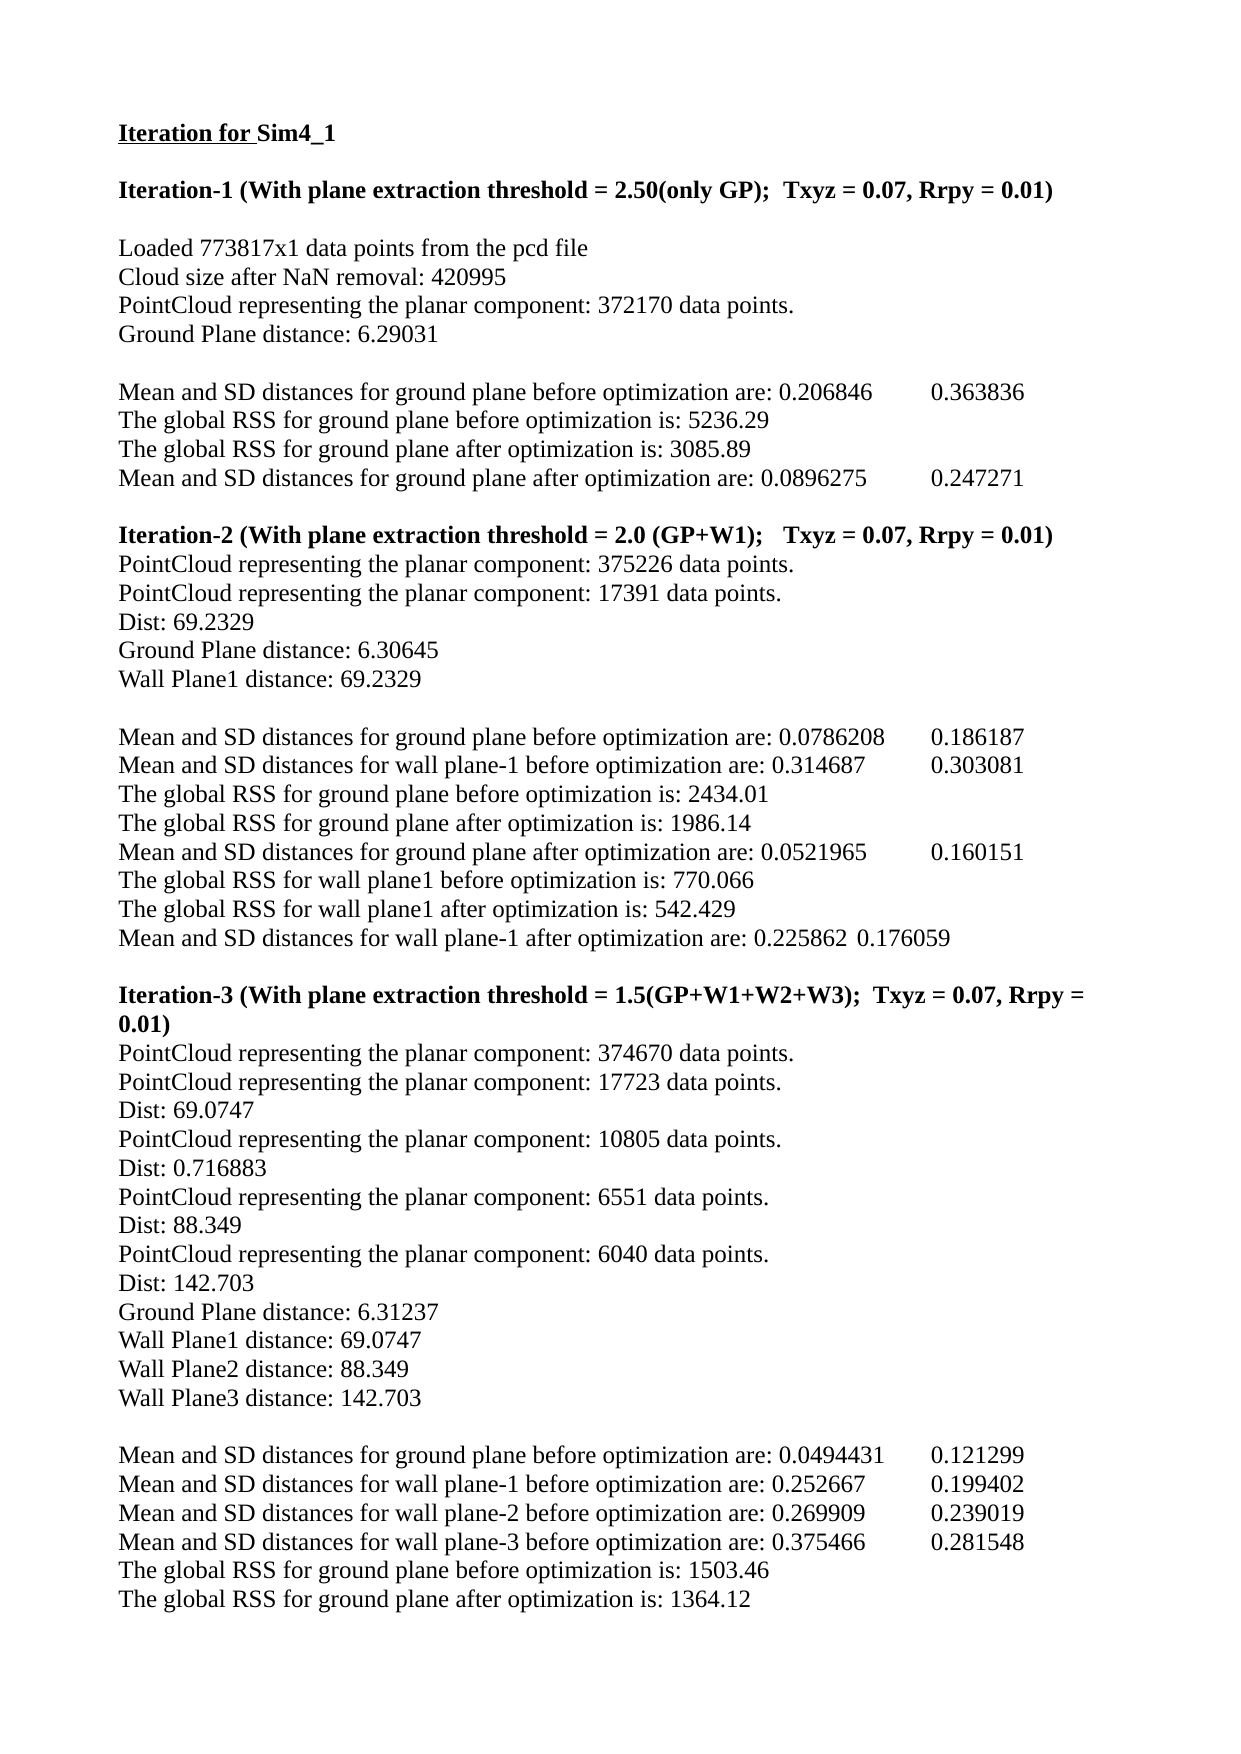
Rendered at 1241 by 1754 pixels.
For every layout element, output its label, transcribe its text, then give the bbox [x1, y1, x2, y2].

text Mean and SD distances for ground plane after optimization are: 0.0896275 0.247271 [118, 463, 1122, 492]
text Wall Plane2 distance: 88.349 [118, 1354, 1122, 1383]
text Cloud size after NaN removal: 420995 [118, 262, 1122, 291]
text Iteration-1 (With plane extraction threshold = 2.50(only GP); Txyz = 0.07, Rrpy = 0.01) [118, 176, 1122, 204]
text Dist: 69.2329 [118, 607, 1122, 636]
text Dist: 69.0747 [118, 1096, 1122, 1124]
text Mean and SD distances for ground plane before optimization are: 0.206846 0.363836 [118, 377, 1122, 406]
text The global RSS for ground plane after optimization is: 3085.89 [118, 434, 1122, 463]
text Dist: 88.349 [118, 1211, 1122, 1239]
text PointCloud representing the planar component: 6551 data points. [118, 1182, 1122, 1211]
text Mean and SD distances for ground plane before optimization are: 0.0494431 0.121299 [118, 1441, 1122, 1469]
text Mean and SD distances for wall plane-3 before optimization are: 0.375466 0.281548 [118, 1527, 1122, 1556]
text Dist: 142.703 [118, 1268, 1122, 1297]
text Iteration-2 (With plane extraction threshold = 2.0 (GP+W1); Txyz = 0.07, Rrpy = 0.01) [118, 521, 1122, 549]
text PointCloud representing the planar component: 372170 data points. [118, 291, 1122, 319]
text Mean and SD distances for wall plane-2 before optimization are: 0.269909 0.239019 [118, 1498, 1122, 1527]
text Mean and SD distances for ground plane before optimization are: 0.0786208 0.186187 [118, 722, 1122, 751]
text Ground Plane distance: 6.29031 [118, 319, 1122, 348]
text Iteration-3 (With plane extraction threshold = 1.5(GP+W1+W2+W3); Txyz = 0.07, Rrpy = 0.01) [118, 981, 1122, 1038]
text Loaded 773817x1 data points from the pcd file [118, 233, 1122, 262]
text The global RSS for ground plane after optimization is: 1986.14 [118, 808, 1122, 837]
text Mean and SD distances for wall plane-1 before optimization are: 0.314687 0.303081 [118, 751, 1122, 779]
text Dist: 0.716883 [118, 1153, 1122, 1182]
text The global RSS for ground plane before optimization is: 2434.01 [118, 779, 1122, 808]
text The global RSS for wall plane1 after optimization is: 542.429 [118, 894, 1122, 923]
text Wall Plane1 distance: 69.0747 [118, 1326, 1122, 1354]
text PointCloud representing the planar component: 374670 data points. [118, 1038, 1122, 1067]
text PointCloud representing the planar component: 375226 data points. [118, 549, 1122, 578]
text The global RSS for ground plane before optimization is: 1503.46 [118, 1556, 1122, 1584]
text Mean and SD distances for wall plane-1 before optimization are: 0.252667 0.199402 [118, 1469, 1122, 1498]
text The global RSS for ground plane before optimization is: 5236.29 [118, 406, 1122, 434]
text PointCloud representing the planar component: 10805 data points. [118, 1124, 1122, 1153]
text Mean and SD distances for ground plane after optimization are: 0.0521965 0.160151 [118, 837, 1122, 866]
text Wall Plane3 distance: 142.703 [118, 1383, 1122, 1412]
text The global RSS for ground plane after optimization is: 1364.12 [118, 1584, 1122, 1613]
text Mean and SD distances for wall plane-1 after optimization are: 0.225862 0.176059 [118, 923, 1122, 952]
text The global RSS for wall plane1 before optimization is: 770.066 [118, 866, 1122, 894]
text PointCloud representing the planar component: 17391 data points. [118, 578, 1122, 607]
text Ground Plane distance: 6.31237 [118, 1297, 1122, 1326]
text PointCloud representing the planar component: 6040 data points. [118, 1239, 1122, 1268]
text Iteration for Sim4_1 [118, 118, 1122, 147]
text Ground Plane distance: 6.30645 [118, 636, 1122, 664]
text Wall Plane1 distance: 69.2329 [118, 664, 1122, 693]
text PointCloud representing the planar component: 17723 data points. [118, 1067, 1122, 1096]
